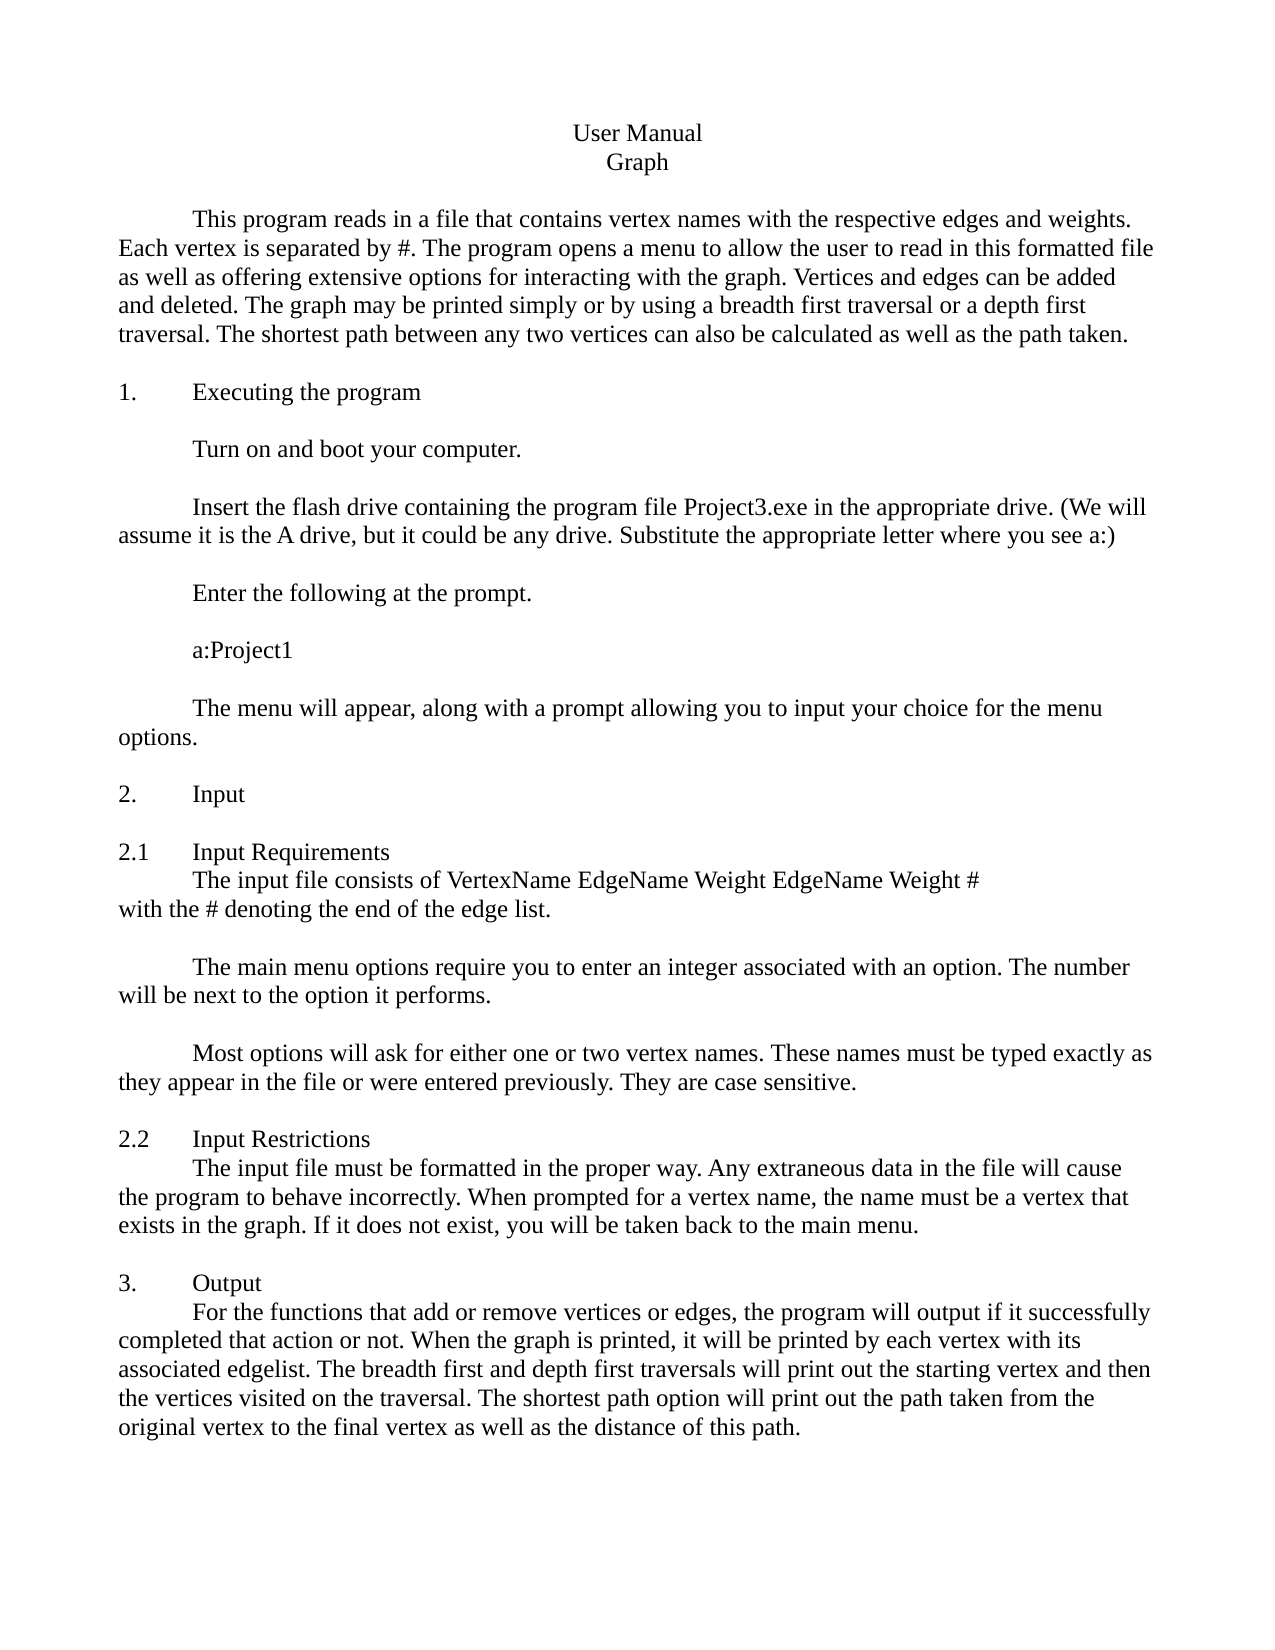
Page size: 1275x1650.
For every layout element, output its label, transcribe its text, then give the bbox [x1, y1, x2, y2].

text The input file consists of VertexName EdgeName Weight EdgeName Weight # [118, 866, 1157, 894]
text Turn on and boot your computer. [118, 434, 1157, 463]
text 2.1 Input Requirements [118, 837, 1157, 866]
text The input file must be formatted in the proper way. Any extraneous data in the file will cause the program to behave incorrectly. When prompted for a vertex name, the name must be a vertex that exists in the graph. If it does not exist, you will be taken back to the main menu. [118, 1153, 1157, 1239]
text For the functions that add or remove vertices or edges, the program will output if it successfully completed that action or not. When the graph is printed, it will be printed by each vertex with its associated edgelist. The breadth first and depth first traversals will print out the starting vertex and then the vertices visited on the traversal. The shortest path option will print out the path taken from the original vertex to the final vertex as well as the distance of this path. [118, 1297, 1157, 1441]
text User Manual [118, 118, 1157, 147]
text Most options will ask for either one or two vertex names. These names must be typed exactly as they appear in the file or were entered previously. They are case sensitive. [118, 1038, 1157, 1096]
text with the # denoting the end of the edge list. [118, 894, 1157, 923]
text 2. Input [118, 779, 1157, 808]
text a:Project1 [118, 636, 1157, 664]
text The menu will appear, along with a prompt allowing you to input your choice for the menu options. [118, 693, 1157, 751]
text Enter the following at the prompt. [118, 578, 1157, 607]
text This program reads in a file that contains vertex names with the respective edges and weights. Each vertex is separated by #. The program opens a menu to allow the user to read in this formatted file as well as offering extensive options for interacting with the graph. Vertices and edges can be added and deleted. The graph may be printed simply or by using a breadth first traversal or a depth first traversal. The shortest path between any two vertices can also be calculated as well as the path taken. [118, 204, 1157, 348]
text assume it is the A drive, but it could be any drive. Substitute the appropriate letter where you see a:) [118, 521, 1157, 549]
text Graph [118, 147, 1157, 176]
text The main menu options require you to enter an integer associated with an option. The number will be next to the option it performs. [118, 952, 1157, 1009]
text 3. Output [118, 1268, 1157, 1297]
text 2.2 Input Restrictions [118, 1124, 1157, 1153]
text Insert the flash drive containing the program file Project3.exe in the appropriate drive. (We will [118, 492, 1157, 521]
text 1. Executing the program [118, 377, 1157, 406]
